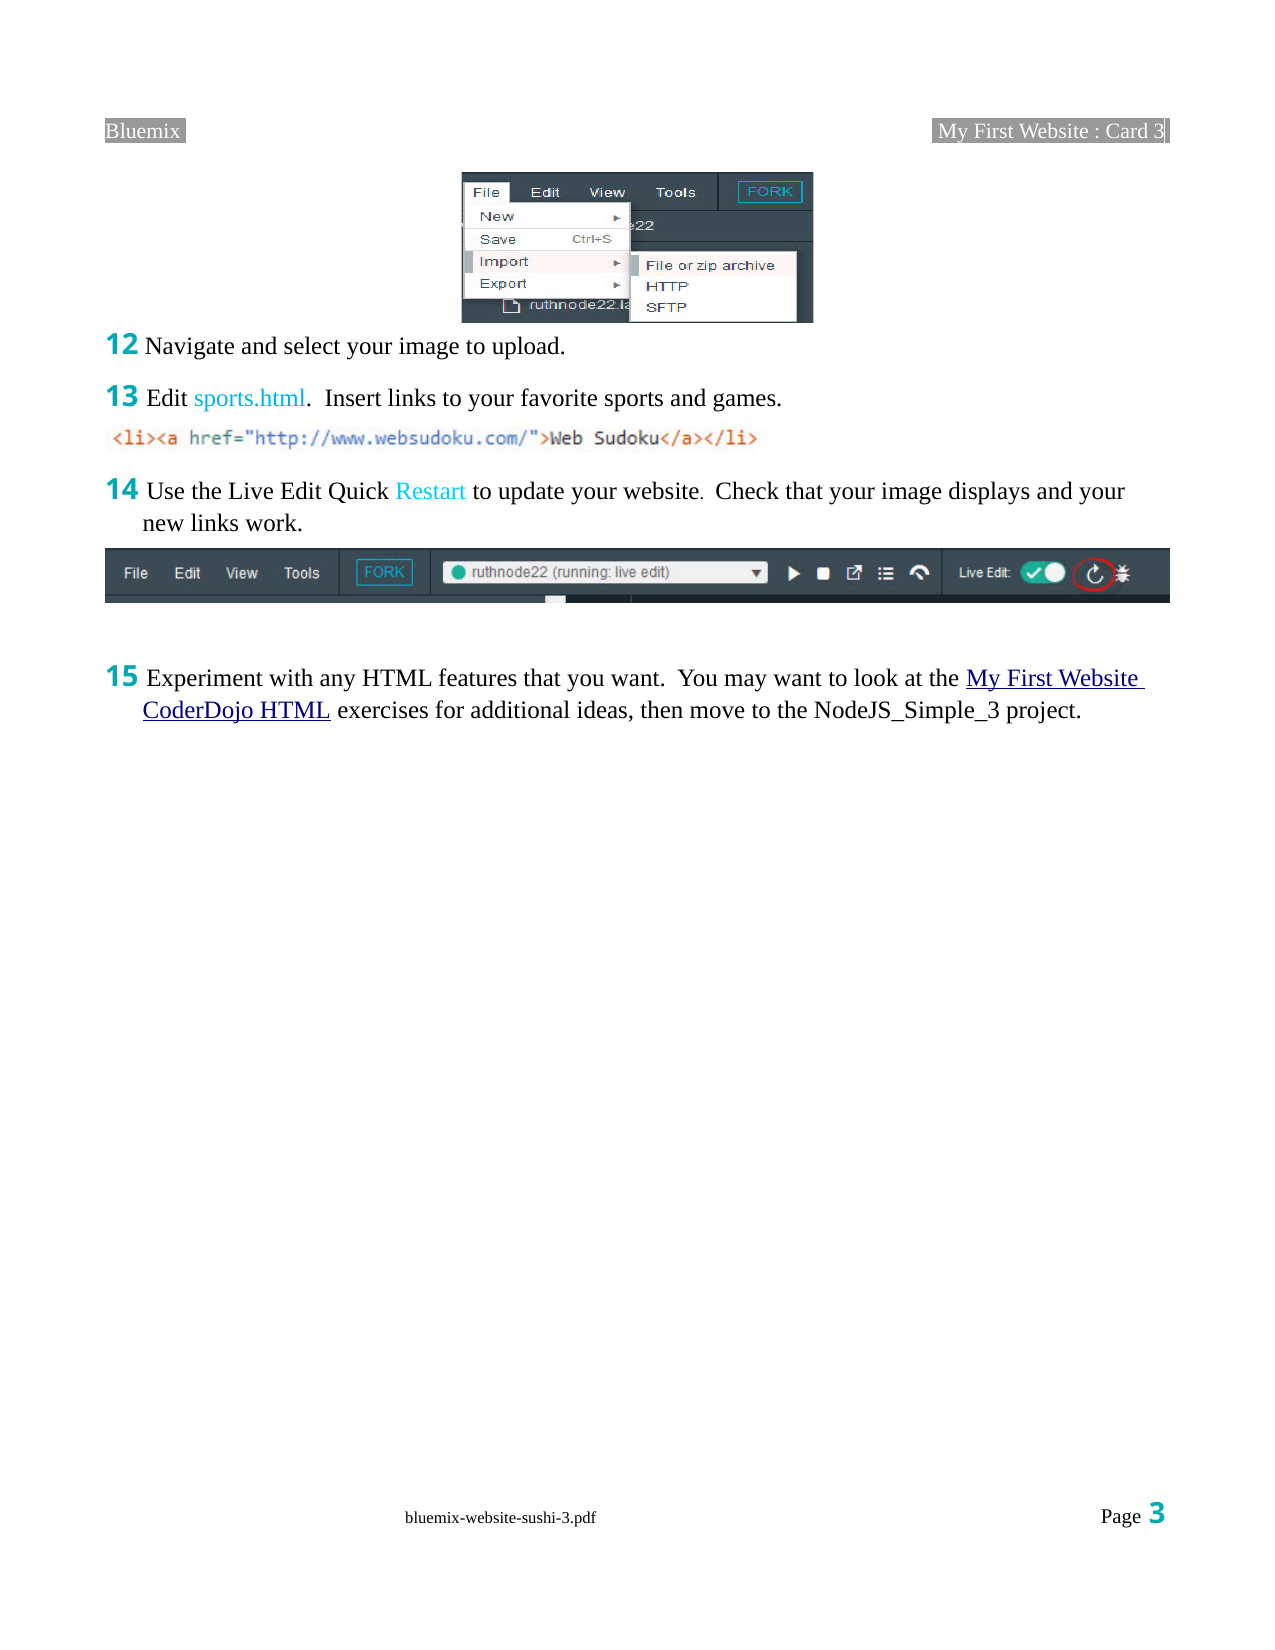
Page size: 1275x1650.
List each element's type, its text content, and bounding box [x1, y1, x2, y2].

picture [105, 427, 774, 456]
text 15 Experiment with any HTML features that you want. You may want to look at the My First Website CoderDojo HTML exercises for additional ideas, then move to the NodeJS_Simple_3 project. [105, 655, 1170, 724]
picture [105, 548, 1170, 603]
picture [461, 172, 814, 323]
text 13 Edit sports.html. Insert links to your favorite sports and games. [105, 375, 1170, 415]
text 14 Use the Live Edit Quick Restart to update your website. Check that your image displays and your new links work. [105, 468, 1170, 536]
text 12 Navigate and select your image to upload. [105, 173, 1170, 363]
